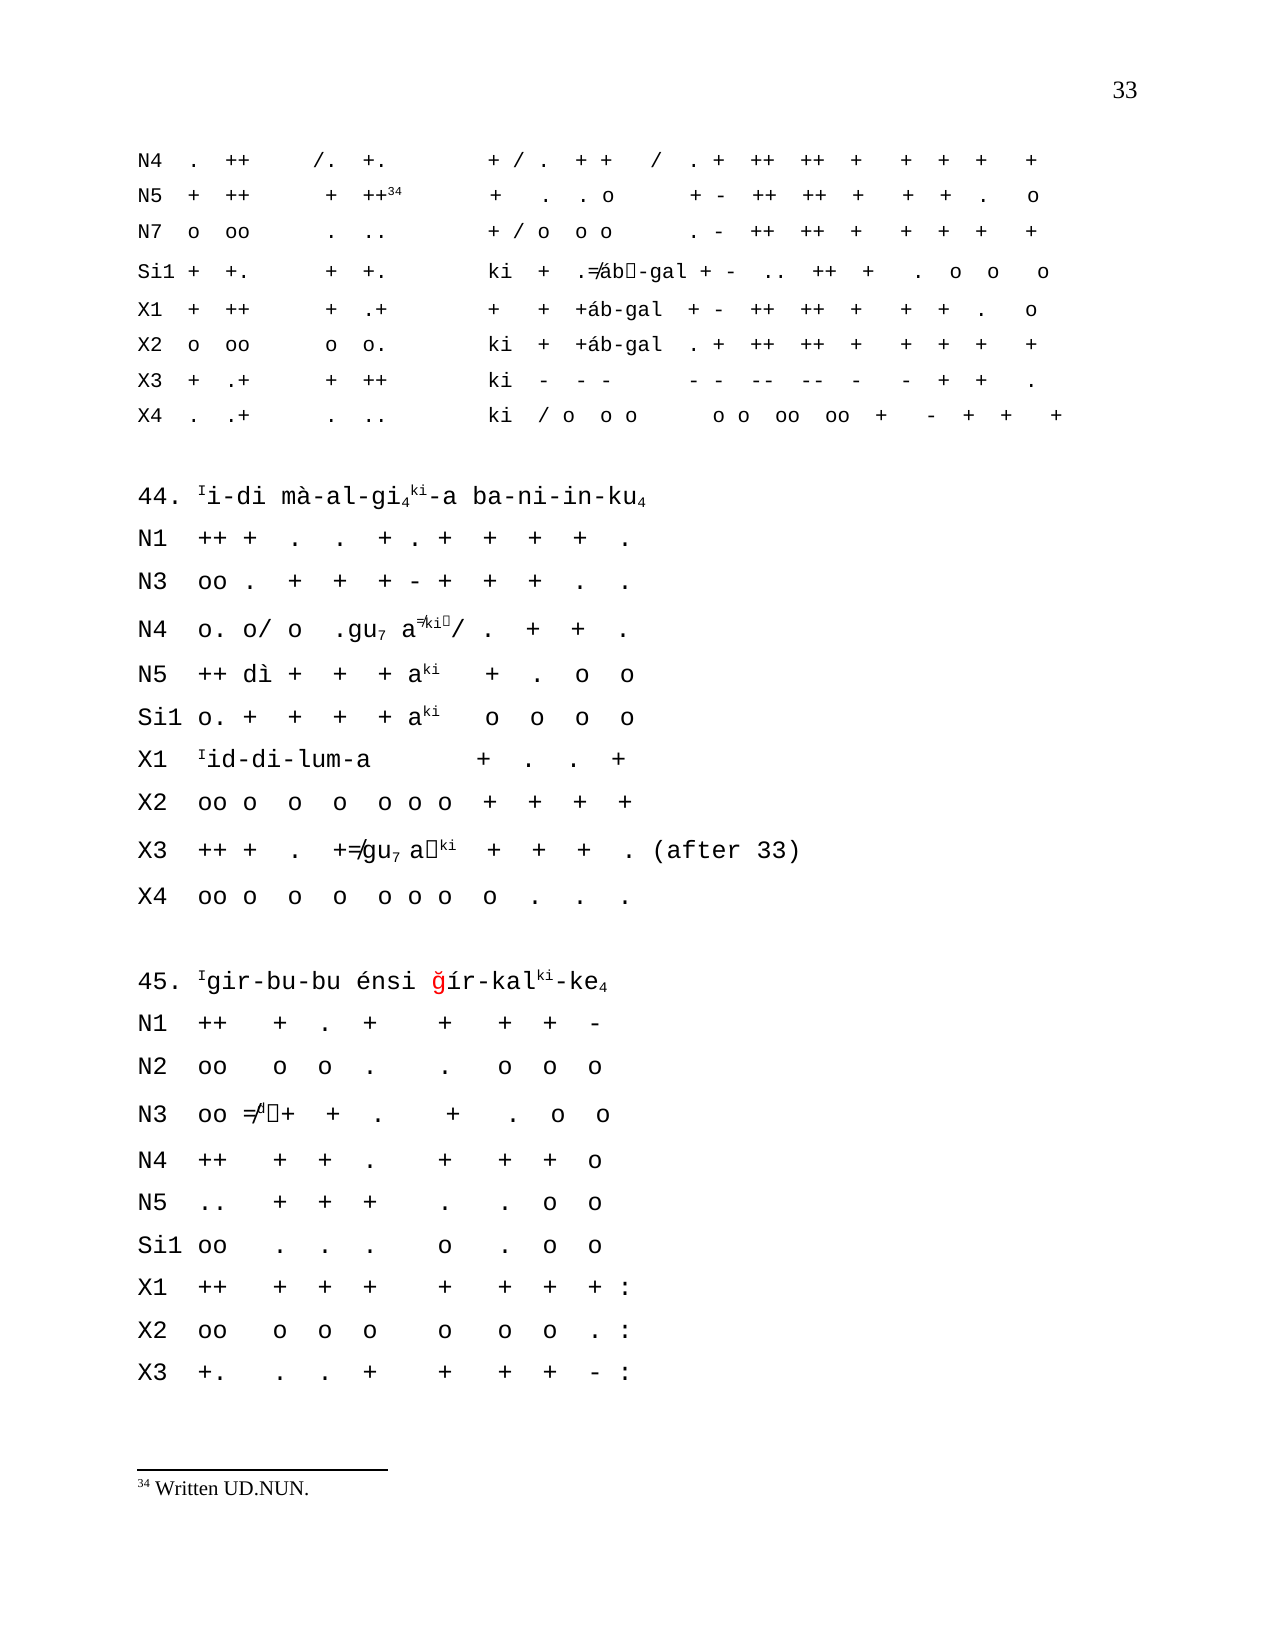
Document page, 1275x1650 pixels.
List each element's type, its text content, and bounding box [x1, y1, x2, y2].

text Written UD.NUN. [137, 1476, 1138, 1500]
text 44. Ii-di mà-al-gi4ki-a ba-ni-in-ku4 [137, 483, 1138, 512]
text N1 ++ + . + + + + - [137, 1011, 1138, 1039]
text X2 oo o o o o o o + + + + [137, 789, 1138, 818]
text N3 oo ≠d+ + . + . o o [137, 1096, 1138, 1130]
text N3 oo . + + + - + + + . . [137, 568, 1138, 597]
text X1 ++ + + + + + + + : [137, 1275, 1138, 1303]
text X4 . .+ . .. ki / o o o o o oo oo + - + + + [137, 405, 1138, 429]
text N7 o oo . .. + / o o o . - ++ ++ + + + + + [137, 221, 1138, 244]
text Si1 oo . . . o . o o [137, 1232, 1138, 1261]
text N1 ++ + . . + . + + + + . [137, 526, 1138, 554]
text Si1 o. + + + + aki o o o o [137, 704, 1138, 733]
text N5 ++ dì + + + aki + . o o [137, 662, 1138, 690]
text N5 .. + + + . . o o [137, 1190, 1138, 1218]
text N5 + ++ + ++ + . . o + - ++ ++ + + + . o [137, 185, 1138, 209]
text X1 Iid-di-lum-a + . . + [137, 747, 1138, 775]
text X2 o oo o o. ki + +áb-gal . + ++ ++ + + + + + [137, 334, 1138, 358]
text 45. Igir-bu-bu énsi ğír-kalki-ke4 [137, 968, 1138, 997]
text N4 ++ + + . + + + o [137, 1147, 1138, 1176]
text X3 +. . . + + + + - : [137, 1360, 1138, 1388]
text N4 o. o/ o .gu7 a≠ki/ . + + . [137, 611, 1138, 645]
text Si1 + +. + +. ki + .≠áb-gal + - .. ++ + . o o o [137, 256, 1138, 285]
text X4 oo o o o o o o o . . . [137, 883, 1138, 912]
text N4 . ++ /. +. + / . + + / . + ++ ++ + + + + + [137, 150, 1138, 174]
text X1 + ++ + .+ + + +áb-gal + - ++ ++ + + + . o [137, 299, 1138, 323]
text X3 + .+ + ++ ki - - - - - -- -- - - + + . [137, 370, 1138, 393]
text N2 oo o o . . o o o [137, 1053, 1138, 1082]
text X2 oo o o o o o o . : [137, 1317, 1138, 1346]
text X3 ++ + . +≠gu7 aki + + + . (after 33) [137, 832, 1138, 866]
